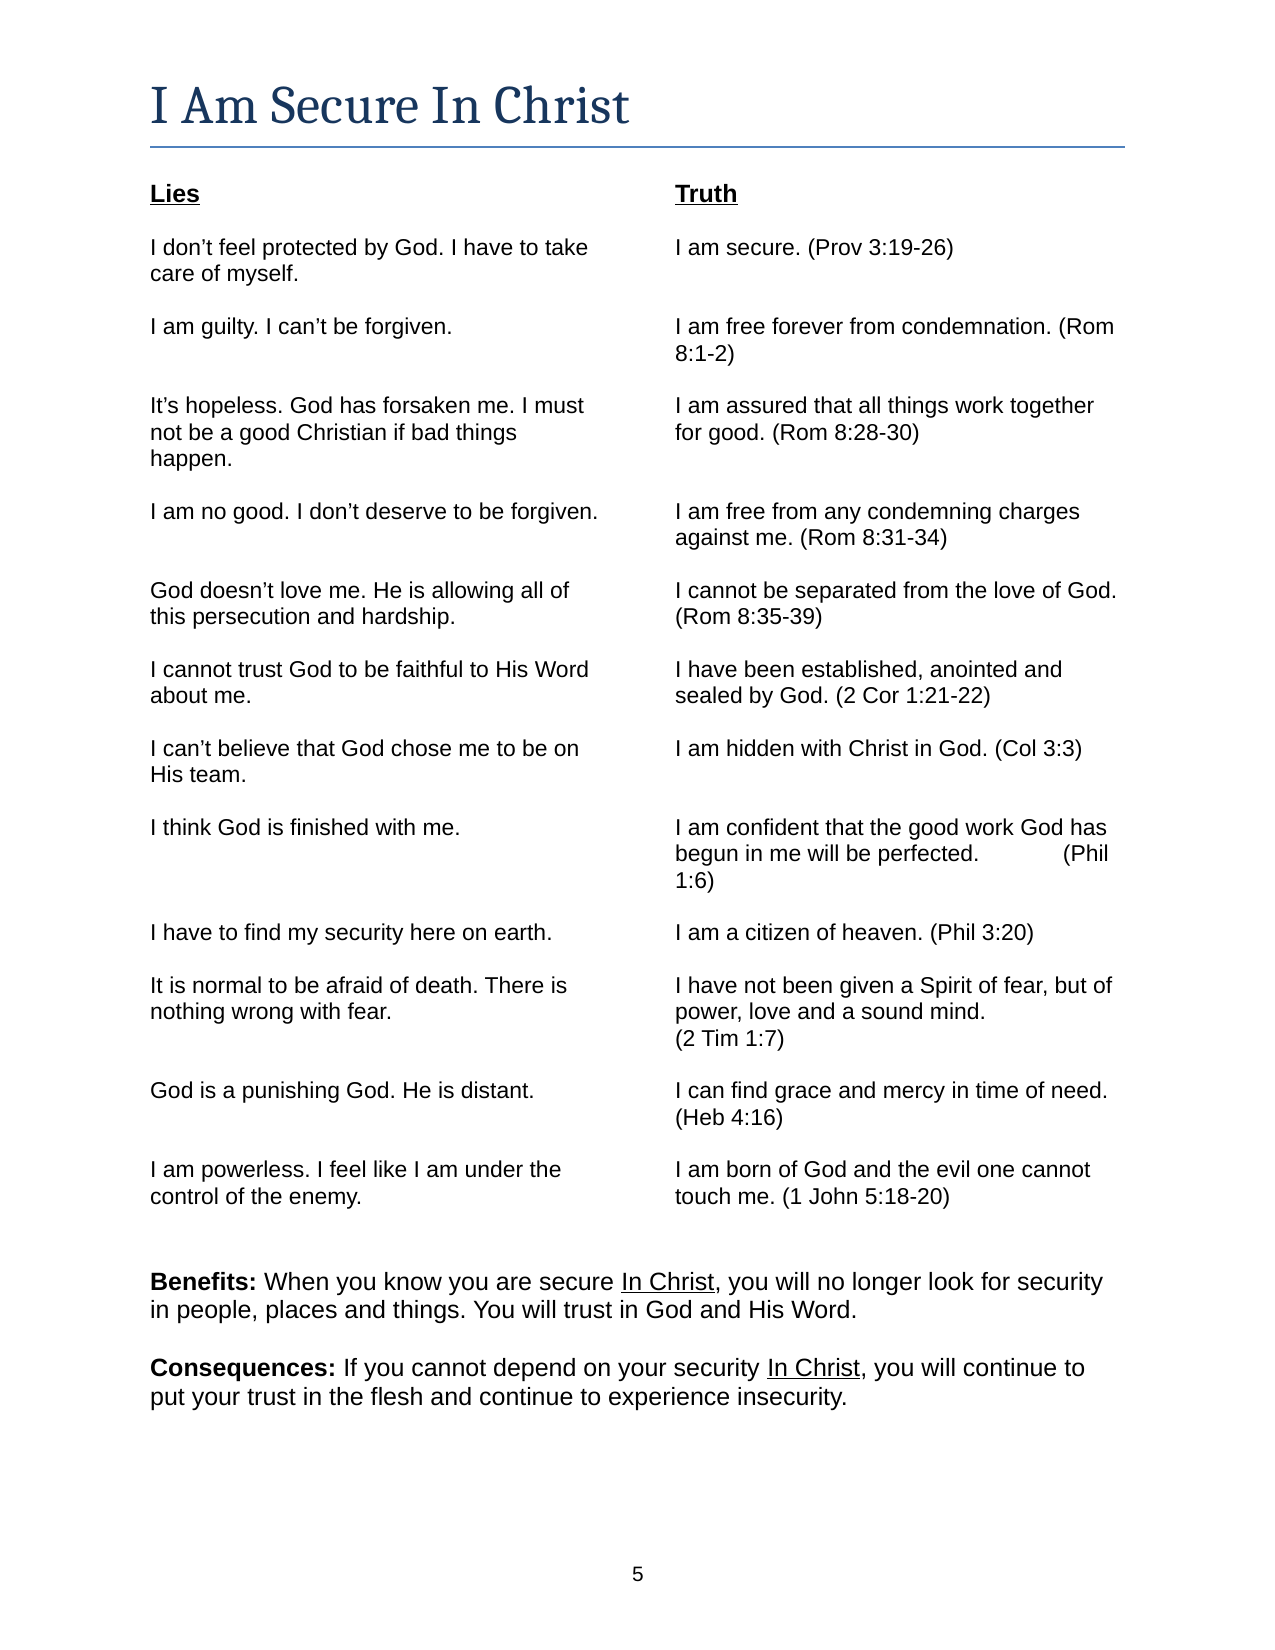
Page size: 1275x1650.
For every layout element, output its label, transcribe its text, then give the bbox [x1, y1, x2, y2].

text It is normal to be afraid of death. There is nothing wrong with fear. [150, 972, 600, 1025]
text Truth [675, 179, 1125, 208]
text I have been established, anointed and sealed by God. (2 Cor 1:21-22) [675, 656, 1125, 708]
text I am hidden with Christ in God. (Col 3:3) [675, 735, 1125, 761]
text It’s hopeless. God has forsaken me. I must not be a good Christian if bad things happen. [150, 392, 600, 471]
text I have not been given a Spirit of fear, but of power, love and a sound mind. [675, 972, 1125, 1025]
text I am powerless. I feel like I am under the control of the enemy. [150, 1156, 600, 1209]
text I am a citizen of heaven. (Phil 3:20) [675, 919, 1125, 946]
text I am no good. I don’t deserve to be forgiven. [150, 498, 600, 524]
title I Am Secure In Christ [150, 75, 1125, 146]
text God is a punishing God. He is distant. [150, 1077, 600, 1104]
text Benefits: When you know you are secure In Christ, you will no longer look for security in people, places and things. You will trust in God and His Word. [150, 1267, 1125, 1324]
text (2 Tim 1:7) [675, 1025, 1125, 1051]
text Lies [150, 179, 600, 208]
text I am guilty. I can’t be forgiven. [150, 313, 600, 339]
text Consequences: If you cannot depend on your security In Christ, you will continue to put your trust in the flesh and continue to experience insecurity. [150, 1353, 1125, 1410]
text I cannot be separated from the love of God. (Rom 8:35-39) [675, 577, 1125, 629]
text I don’t feel protected by God. I have to take care of myself. [150, 234, 600, 287]
text I cannot trust God to be faithful to His Word about me. [150, 656, 600, 708]
text I am confident that the good work God has begun in me will be perfected. (Phil 1:6) [675, 814, 1125, 893]
text I have to find my security here on earth. [150, 919, 600, 946]
text I am secure. (Prov 3:19-26) [675, 234, 1125, 260]
text I am free forever from condemnation. (Rom 8:1-2) [675, 313, 1125, 366]
text God doesn’t love me. He is allowing all of this persecution and hardship. [150, 577, 600, 629]
text I am born of God and the evil one cannot touch me. (1 John 5:18-20) [675, 1156, 1125, 1209]
text I am free from any condemning charges against me. (Rom 8:31-34) [675, 498, 1125, 550]
text I can’t believe that God chose me to be on His team. [150, 735, 600, 787]
text I can find grace and mercy in time of need. (Heb 4:16) [675, 1077, 1125, 1130]
text I am assured that all things work together for good. (Rom 8:28-30) [675, 392, 1125, 445]
text I think God is finished with me. [150, 814, 600, 840]
